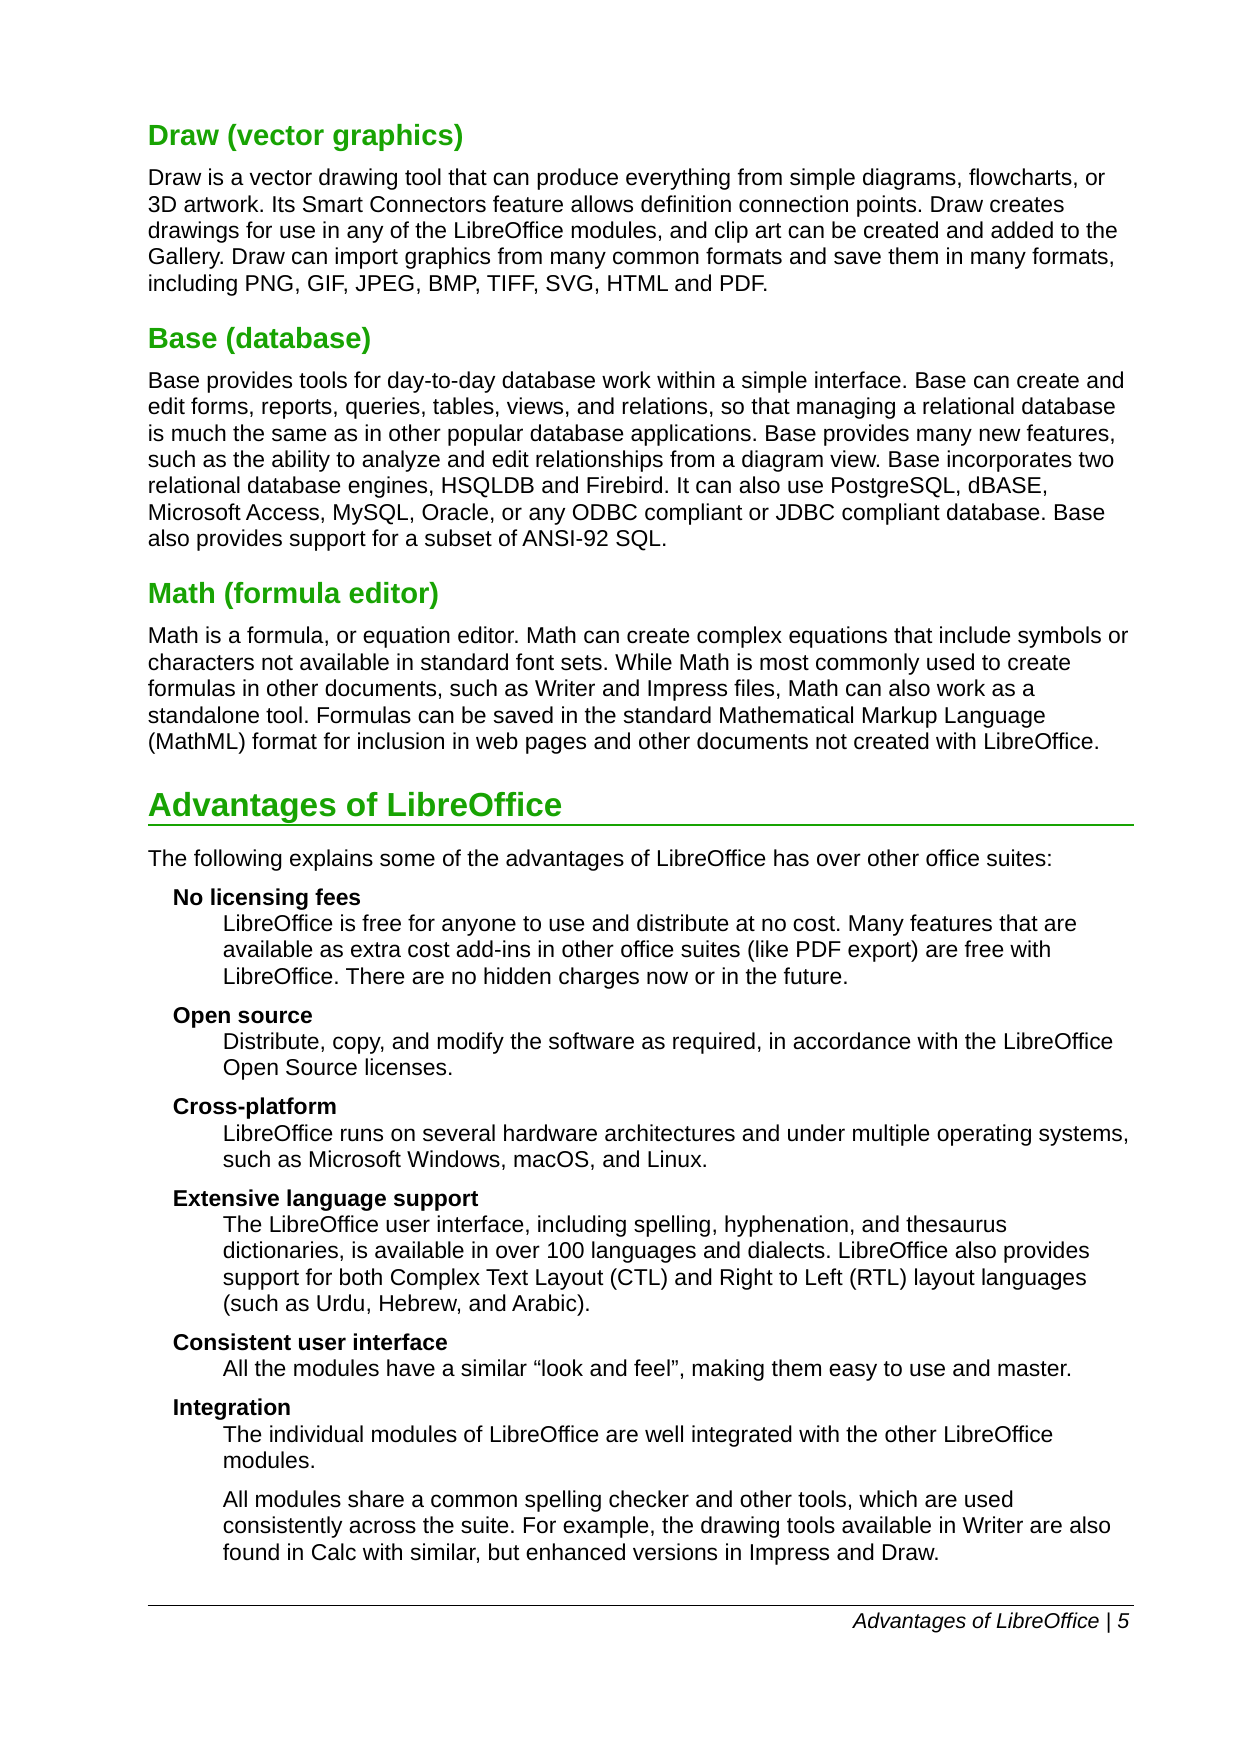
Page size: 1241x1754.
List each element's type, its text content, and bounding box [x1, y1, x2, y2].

text Consistent user interface [173, 1329, 1134, 1355]
text The LibreOffice user interface, including spelling, hyphenation, and thesaurus dictionaries, is available in over 100 languages and dialects. LibreOffice also provides support for both Complex Text Layout (CTL) and Right to Left (RTL) layout languages (such as Urdu, Hebrew, and Arabic). [223, 1211, 1134, 1316]
text Math is a formula, or equation editor. Math can create complex equations that include symbols or characters not available in standard font sets. While Math is most commonly used to create formulas in other documents, such as Writer and Impress files, Math can also work as a standalone tool. Formulas can be saved in the standard Mathematical Markup Language (MathML) format for inclusion in web pages and other documents not created with LibreOffice. [148, 622, 1134, 754]
text Extensive language support [173, 1185, 1134, 1211]
text Draw is a vector drawing tool that can produce everything from simple diagrams, flowcharts, or 3D artwork. Its Smart Connectors feature allows definition connection points. Draw creates drawings for use in any of the LibreOffice modules, and clip art can be created and added to the Gallery. Draw can import graphics from many common formats and save them in many formats, including PNG, GIF, JPEG, BMP, TIFF, SVG, HTML and PDF. [148, 164, 1134, 296]
text No licensing fees [173, 884, 1134, 910]
text LibreOffice is free for anyone to use and distribute at no cost. Many features that are available as extra cost add-ins in other office suites (like PDF export) are free with LibreOffice. There are no hidden charges now or in the future. [223, 910, 1134, 989]
text All modules share a common spelling checker and other tools, which are used consistently across the suite. For example, the drawing tools available in Writer are also found in Calc with similar, but enhanced versions in Impress and Draw. [223, 1486, 1134, 1565]
text The individual modules of LibreOffice are well integrated with the other LibreOffice modules. [223, 1421, 1134, 1473]
subtitle Advantages of LibreOffice [148, 786, 1134, 824]
text Integration [173, 1394, 1134, 1421]
text Cross-platform [173, 1093, 1134, 1119]
text Base provides tools for day-to-day database work within a simple interface. Base can create and edit forms, reports, queries, tables, views, and relations, so that managing a relational database is much the same as in other popular database applications. Base provides many new features, such as the ability to analyze and edit relationships from a diagram view. Base incorporates two relational database engines, HSQLDB and Firebird. It can also use PostgreSQL, dBASE, Microsoft Access, MySQL, Oracle, or any ODBC compliant or JDBC compliant database. Base also provides support for a subset of ANSI-92 SQL. [148, 367, 1134, 551]
subtitle Draw (vector graphics) [148, 118, 1134, 152]
subtitle Base (database) [148, 321, 1134, 354]
text Distribute, copy, and modify the software as required, in accordance with the LibreOffice Open Source licenses. [223, 1028, 1134, 1081]
text LibreOffice runs on several hardware architectures and under multiple operating systems, such as Microsoft Windows, macOS, and Linux. [223, 1119, 1134, 1172]
text All the modules have a similar “look and feel”, making them easy to use and master. [223, 1355, 1134, 1382]
subtitle Math (formula editor) [148, 576, 1134, 610]
text The following explains some of the advantages of LibreOffice has over other office suites: [148, 845, 1134, 871]
text Open source [173, 1002, 1134, 1028]
